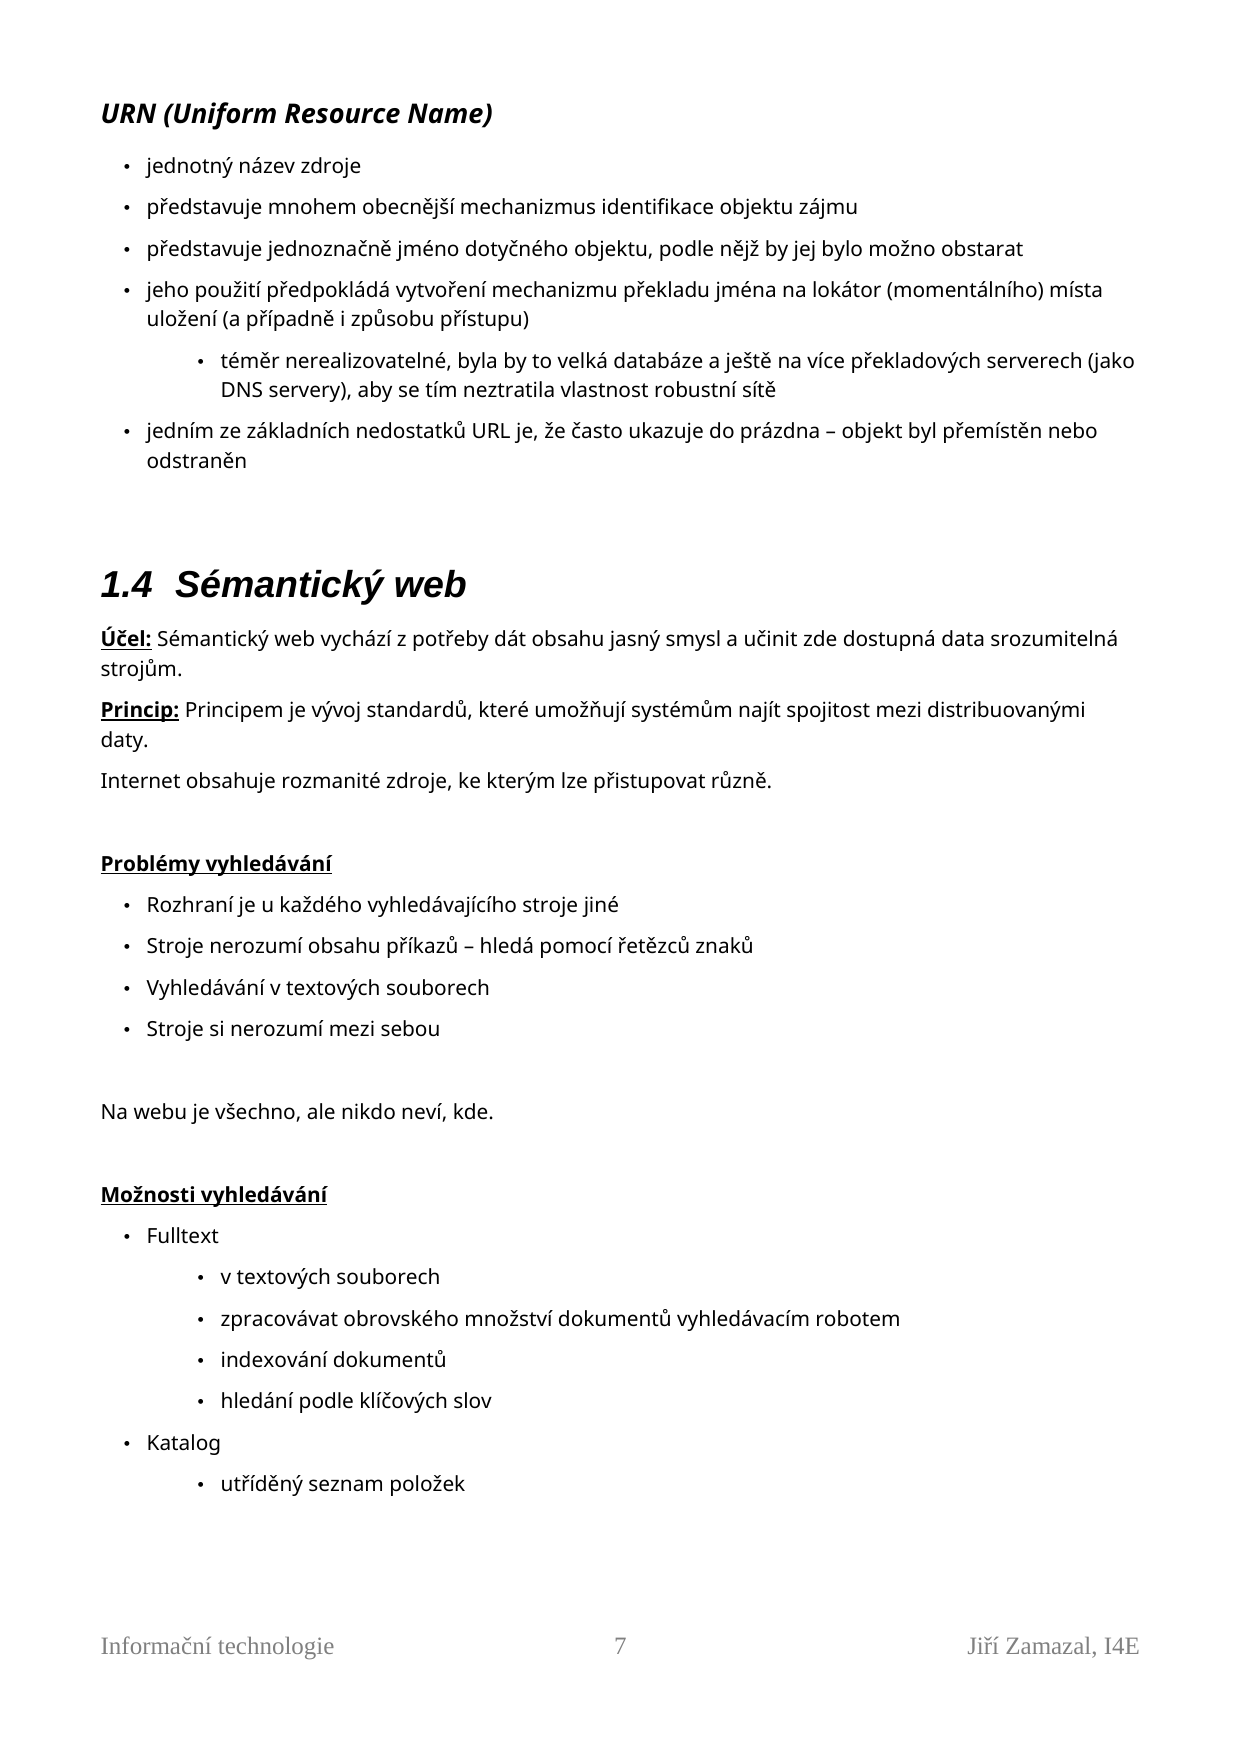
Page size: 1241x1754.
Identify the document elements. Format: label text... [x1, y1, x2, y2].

list představuje jednoznačně jméno dotyčného objektu, podle nějž by jej bylo možno obstarat [123, 232, 1140, 262]
text Možnosti vyhledávání [100, 1178, 1140, 1208]
list Fulltext [123, 1220, 1140, 1249]
list jeho použití předpokládá vytvoření mechanizmu překladu jména na lokátor (momentálního) místa uložení (a případně i způsobu přístupu) [123, 274, 1140, 333]
list téměr nerealizovatelné, byla by to velká databáze a ještě na více překladových serverech (jako DNS servery), aby se tím neztratila vlastnost robustní sítě [197, 344, 1140, 403]
list jednotný název zdroje [123, 150, 1140, 179]
list hledání podle klíčových slov [197, 1385, 1140, 1415]
text Internet obsahuje rozmanité zdroje, ke kterým lze přistupovat různě. [100, 765, 1140, 794]
list Katalog [123, 1427, 1140, 1456]
text Princip: Principem je vývoj standardů, které umožňují systémům najít spojitost mezi distribuovanými daty. [100, 694, 1140, 753]
list Stroje nerozumí obsahu příkazů – hledá pomocí řetězců znaků [123, 930, 1140, 960]
list utříděný seznam položek [197, 1468, 1140, 1497]
text Účel: Sémantický web vychází z potřeby dát obsahu jasný smysl a učinit zde dostupná data srozumitelná strojům. [100, 623, 1140, 682]
text Problémy vyhledávání [100, 848, 1140, 877]
subtitle URN (Uniform Resource Name) [100, 94, 1140, 131]
subtitle Sémantický web [100, 563, 1140, 605]
list jedním ze základních nedostatků URL je, že často ukazuje do prázdna – objekt byl přemístěn nebo odstraněn [123, 415, 1140, 474]
list Rozhraní je u každého vyhledávajícího stroje jiné [123, 889, 1140, 918]
list zpracovávat obrovského množství dokumentů vyhledávacím robotem [197, 1302, 1140, 1332]
list Vyhledávání v textových souborech [123, 972, 1140, 1001]
list Stroje si nerozumí mezi sebou [123, 1013, 1140, 1042]
list indexování dokumentů [197, 1344, 1140, 1373]
list představuje mnohem obecnější mechanizmus identifikace objektu zájmu [123, 191, 1140, 221]
list v textových souborech [197, 1261, 1140, 1291]
text Na webu je všechno, ale nikdo neví, kde. [100, 1096, 1140, 1125]
